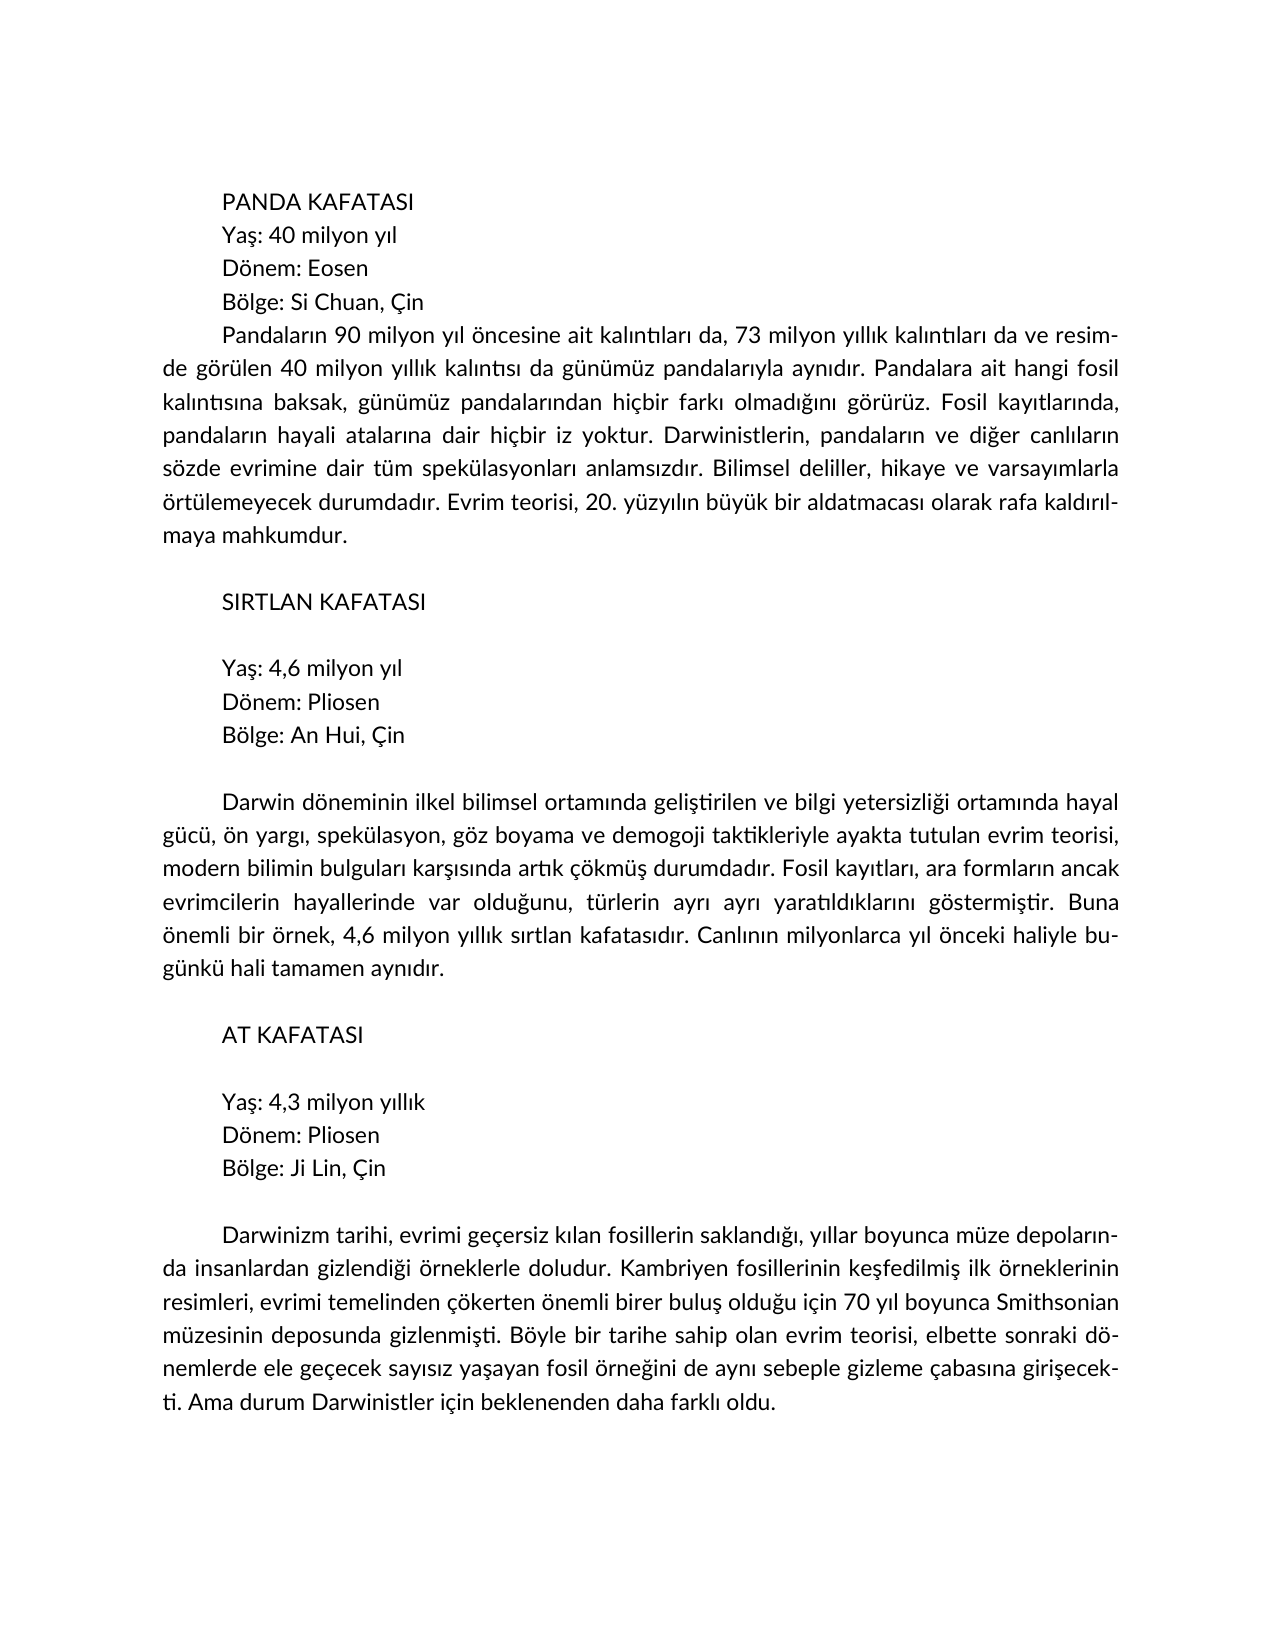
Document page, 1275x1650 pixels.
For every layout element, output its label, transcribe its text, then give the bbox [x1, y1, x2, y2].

text Böl­ge: An Hu­i, Çin [162, 717, 1119, 750]
text Dar­win dö­ne­mi­nin il­kel bi­lim­sel or­ta­mın­da ge­liş­ti­ri­len ve bil­gi ye­ter­siz­li­ği or­ta­mın­da ha­yal gü­cü, ön yar­gı, spe­kü­las­yon, göz bo­ya­ma ve de­mo­go­ji tak­tik­le­riy­le ayak­ta tu­tu­lan ev­rim te­ori­si, mo­dern bi­li­min bul­gu­la­rı kar­şı­sın­da ar­tık çök­müş du­rum­da­dır. Fo­sil ka­yıt­la­rı, ara form­la­rın an­cak ev­rim­ci­le­rin ha­yal­le­rin­de var ol­du­ğu­nu, tür­le­rin ay­rı ay­rı ya­ra­tıl­dık­la­rı­nı gös­ter­miş­tir. Bu­na önem­li bir ör­nek, 4,6 mil­yon yıl­lık sırt­lan ka­fa­ta­sı­dır. Can­lı­nın mil­yon­lar­ca yıl ön­ce­ki ha­liy­le bu­gün­kü ha­li ta­ma­men ay­nı­dır. [162, 783, 1119, 983]
text Yaş: 40 mil­yon yıl [162, 217, 1119, 250]
text Böl­ge: Ji Lin, Çin [162, 1150, 1119, 1183]
text Dö­nem: Eo­sen [162, 250, 1119, 283]
text SIRT­LAN KA­FA­TA­SI [162, 583, 1119, 617]
text Pan­da­la­rın 90 mil­yon yıl ön­ce­si­ne ait ka­lın­tı­la­rı da, 73 mil­yon yıl­lık ka­lın­tı­la­rı da ve re­sim­de gö­rü­len 40 mil­yon yıl­lık ka­lın­tı­sı da gü­nü­müz pan­da­la­rıy­la ay­nı­dır. Pan­da­la­ra ait han­gi fo­sil ka­lın­tı­sı­na bak­sak, gü­nü­müz pan­da­la­rın­dan hiç­bir far­kı ol­ma­dı­ğı­nı gö­rü­rüz. Fo­sil ka­yıt­la­rın­da, pan­da­la­rın ha­ya­li ata­la­rı­na da­ir hiç­bir iz yok­tur. Dar­wi­nist­le­rin, pan­da­la­rın ve di­ğer can­lı­la­rın söz­de ev­ri­mi­ne da­ir tüm spe­kü­las­yon­la­rı an­lam­sız­dır. Bi­lim­sel de­lil­ler, hi­ka­ye ve var­sa­yım­lar­la ör­tü­le­me­ye­cek du­rum­da­dır. Ev­rim te­ori­si, 20. yüz­yı­lın bü­yük bir al­dat­ma­ca­sı ola­rak ra­fa kal­dı­rıl­ma­ya mah­kum­dur. [162, 317, 1119, 550]
text Dö­nem: Plio­sen [162, 683, 1119, 717]
text Böl­ge: Si Chu­an, Çin [162, 283, 1119, 317]
text PAN­DA KA­FA­TA­SI [162, 183, 1119, 217]
text Yaş: 4,6 mil­yon yıl [162, 650, 1119, 683]
text Dar­wi­nizm ta­ri­hi, ev­ri­mi ge­çer­siz kı­lan fo­sil­le­rin sak­lan­dı­ğı, yıl­lar bo­yun­ca mü­ze de­po­la­rın­da in­san­lar­dan giz­len­di­ği ör­nek­ler­le do­lu­dur. Kam­bri­yen fo­sil­le­ri­nin keş­fe­dil­miş ilk ör­nek­le­ri­nin re­sim­le­ri, ev­ri­mi te­me­lin­den çö­ker­ten önem­li bi­rer bu­luş ol­du­ğu için 70 yıl bo­yun­ca Smith­so­ni­an mü­ze­si­nin de­po­sun­da giz­len­miş­ti. Böy­le bir ta­ri­he sa­hip olan ev­rim te­ori­si, el­bet­te son­ra­ki dö­nem­ler­de ele ge­çe­cek sa­yı­sız ya­şa­yan fo­sil ör­ne­ği­ni de ay­nı se­bep­le giz­le­me ça­ba­sı­na gi­ri­şe­cek­ti. Ama du­rum Dar­wi­nist­ler için bek­le­nen­den da­ha fark­lı ol­du. [162, 1217, 1119, 1417]
text Yaş: 4,3 mil­yon yıl­lık [162, 1083, 1119, 1117]
text AT KA­FA­TA­SI [162, 1017, 1119, 1050]
text Dö­nem: Plio­sen [162, 1117, 1119, 1150]
